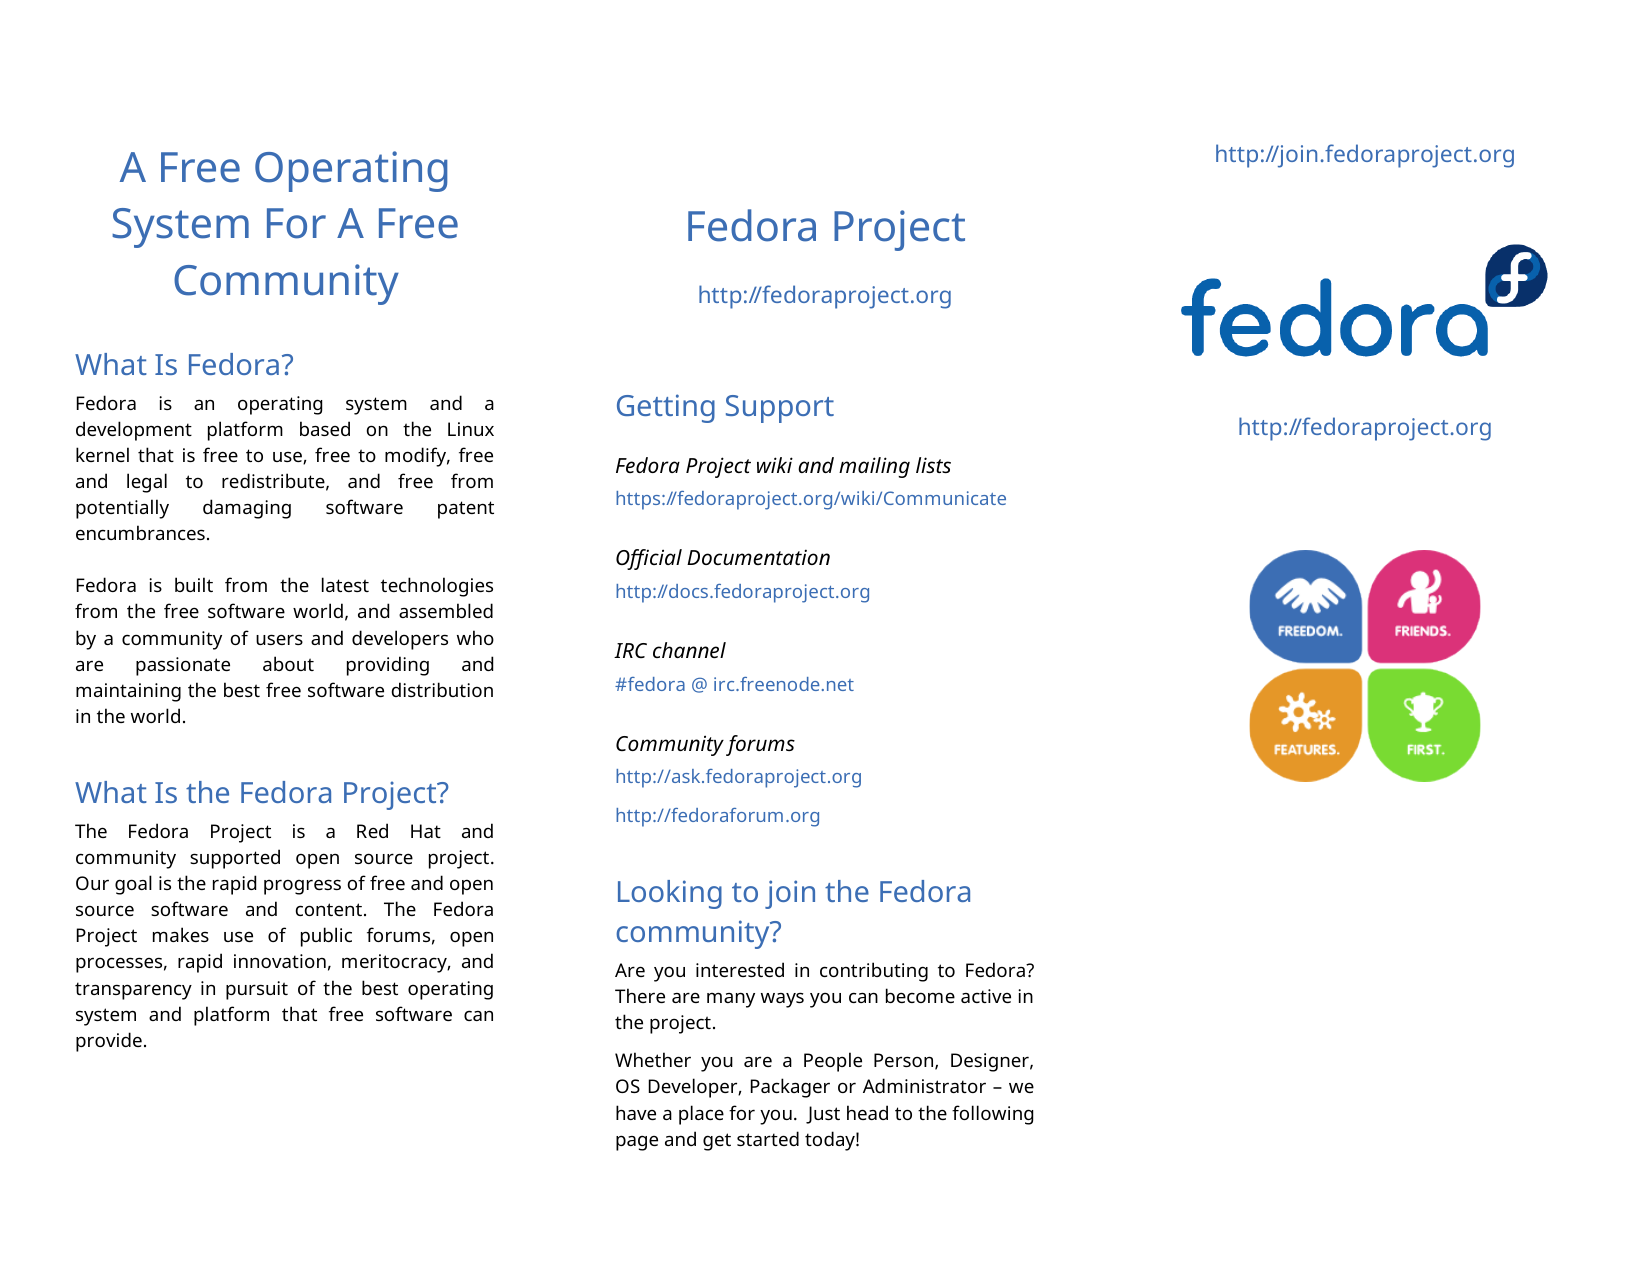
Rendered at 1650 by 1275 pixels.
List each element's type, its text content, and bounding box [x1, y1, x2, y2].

subtitle http://fedoraproject.org [615, 279, 1035, 310]
subtitle http://fedoraproject.org [1155, 411, 1575, 442]
text Fedora is an operating system and a development platform based on the Linux kernel that is free to use, free to modify, free and legal to redistribute, and free from potentially damaging software patent encumbrances. Fedora is built from the latest technologies from the free software world, and assembled by a community of users and developers who are passionate about providing and maintaining the best free software distribution in the world. [75, 390, 495, 729]
subtitle IRC channel [615, 636, 1035, 664]
subtitle Official Documentation [615, 543, 1035, 572]
text https://fedoraproject.org/wiki/Communicate [615, 485, 1035, 511]
text The Fedora Project is a Red Hat and community supported open source project. Our goal is the rapid progress of free and open source software and content. The Fedora Project makes use of public forums, open processes, rapid innovation, meritocracy, and transparency in pursuit of the best operating system and platform that free software can provide. [75, 818, 495, 1052]
subtitle What Is Fedora? [75, 344, 495, 384]
subtitle What Is the Fedora Project? [75, 773, 495, 812]
text http://fedoraforum.org [615, 802, 1035, 828]
text http://ask.fedoraproject.org [615, 763, 1035, 789]
text http://docs.fedoraproject.org [615, 578, 1035, 604]
text #fedora @ irc.freenode.net [615, 671, 1035, 697]
subtitle http://join.fedoraproject.org [1155, 137, 1575, 168]
subtitle Community forums [615, 728, 1035, 757]
text Whether you are a People Person, Designer, OS Developer, Packager or Administrator – we have a place for you. Just head to the following page and get started today! [615, 1047, 1035, 1151]
text Are you interested in contributing to Fedora? There are many ways you can become active in the project. [615, 957, 1035, 1035]
subtitle Fedora Project wiki and mailing lists [615, 451, 1035, 479]
subtitle Getting Support [615, 386, 1035, 425]
picture [1179, 242, 1551, 358]
subtitle Fedora Project [615, 196, 1035, 253]
subtitle Looking to join the Fedora community? [615, 872, 1035, 951]
picture [1249, 550, 1481, 782]
subtitle A Free Operating System For A Free Community [75, 137, 495, 307]
